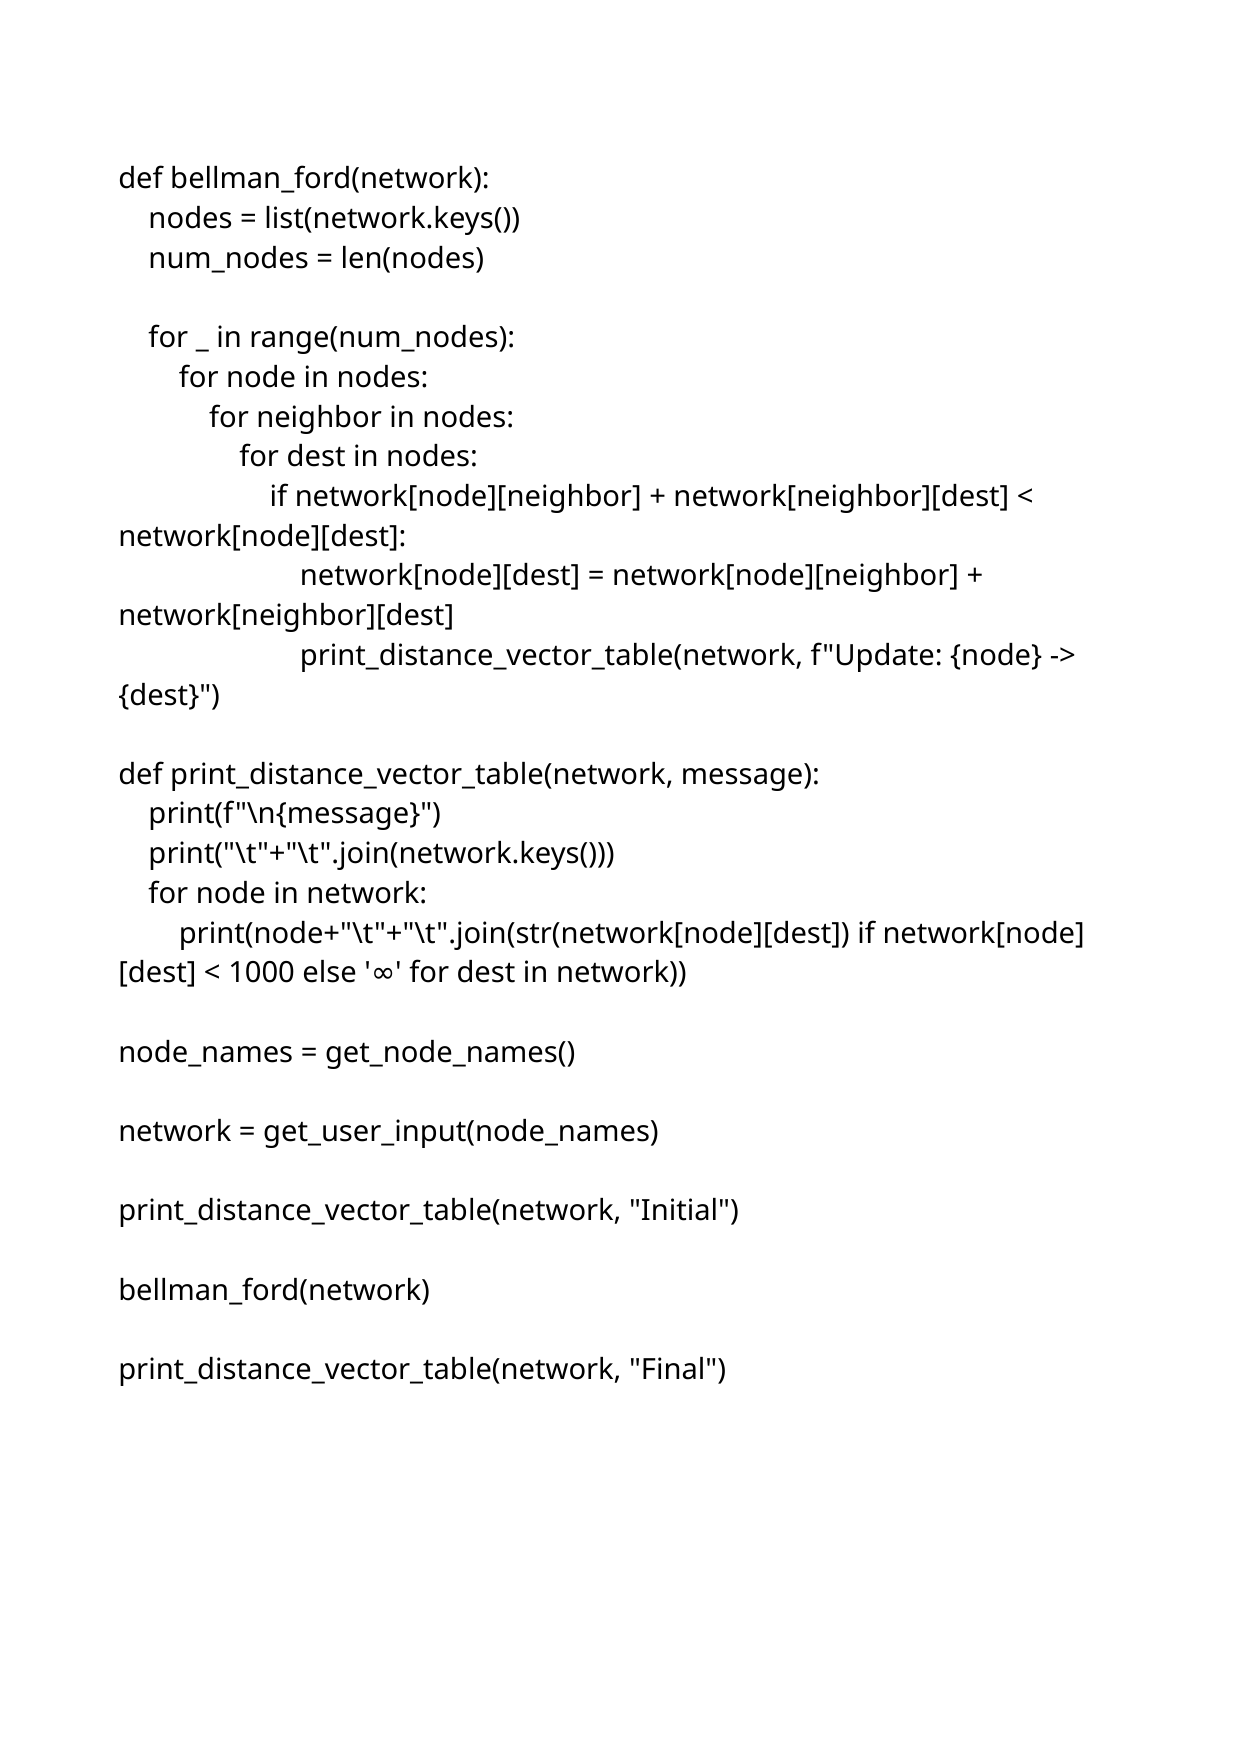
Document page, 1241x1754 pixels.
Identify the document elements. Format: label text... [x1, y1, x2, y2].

text if network[node][neighbor] + network[neighbor][dest] < network[node][dest]: [118, 475, 1122, 555]
text print(f"\n{message}") [118, 793, 1122, 832]
text for dest in nodes: [118, 436, 1122, 475]
text print_distance_vector_table(network, "Initial") [118, 1190, 1122, 1229]
text num_nodes = len(nodes) [118, 237, 1122, 277]
text print_distance_vector_table(network, "Final") [118, 1348, 1122, 1388]
text for _ in range(num_nodes): [118, 317, 1122, 356]
text network = get_user_input(node_names) [118, 1110, 1122, 1150]
text print("\t"+"\t".join(network.keys())) [118, 832, 1122, 872]
text nodes = list(network.keys()) [118, 197, 1122, 237]
text print_distance_vector_table(network, f"Update: {node} -> {dest}") [118, 634, 1122, 713]
text for neighbor in nodes: [118, 396, 1122, 436]
text print(node+"\t"+"\t".join(str(network[node][dest]) if network[node][dest] < 1000 else '∞' for dest in network)) [118, 912, 1122, 991]
text for node in nodes: [118, 356, 1122, 396]
text bellman_ford(network) [118, 1269, 1122, 1309]
text for node in network: [118, 872, 1122, 912]
text def bellman_ford(network): [118, 158, 1122, 197]
text network[node][dest] = network[node][neighbor] + network[neighbor][dest] [118, 555, 1122, 634]
text def print_distance_vector_table(network, message): [118, 753, 1122, 793]
text node_names = get_node_names() [118, 1031, 1122, 1071]
